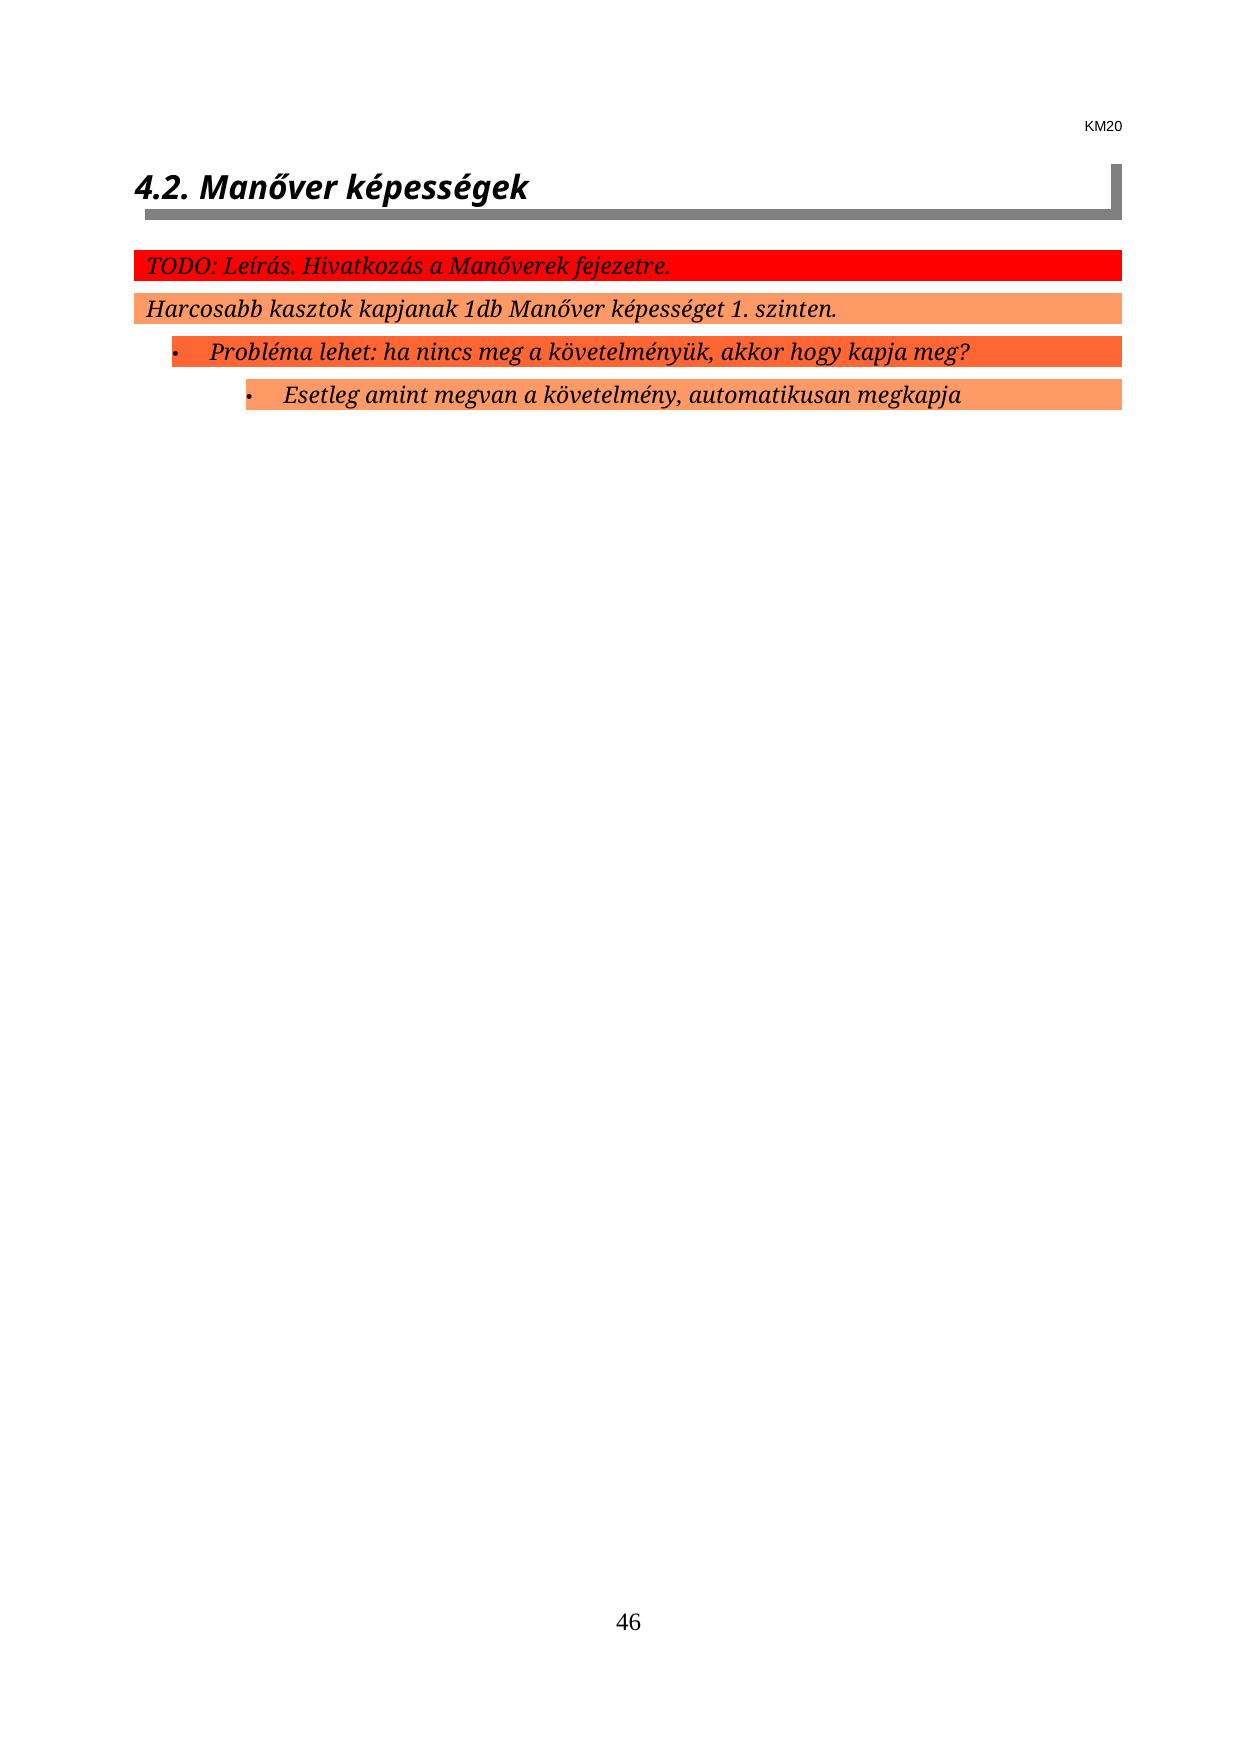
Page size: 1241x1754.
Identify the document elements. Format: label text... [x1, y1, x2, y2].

list Esetleg amint megvan a követelmény, automatikusan megkapja [246, 379, 1122, 410]
text Harcosabb kasztok kapjanak 1db Manőver képességet 1. szinten. [134, 293, 1122, 324]
subtitle Manőver képességek [134, 164, 1111, 209]
text TODO: Leírás. Hivatkozás a Manőverek fejezetre. [134, 250, 1122, 281]
list Probléma lehet: ha nincs meg a követelményük, akkor hogy kapja meg? [172, 336, 1122, 367]
